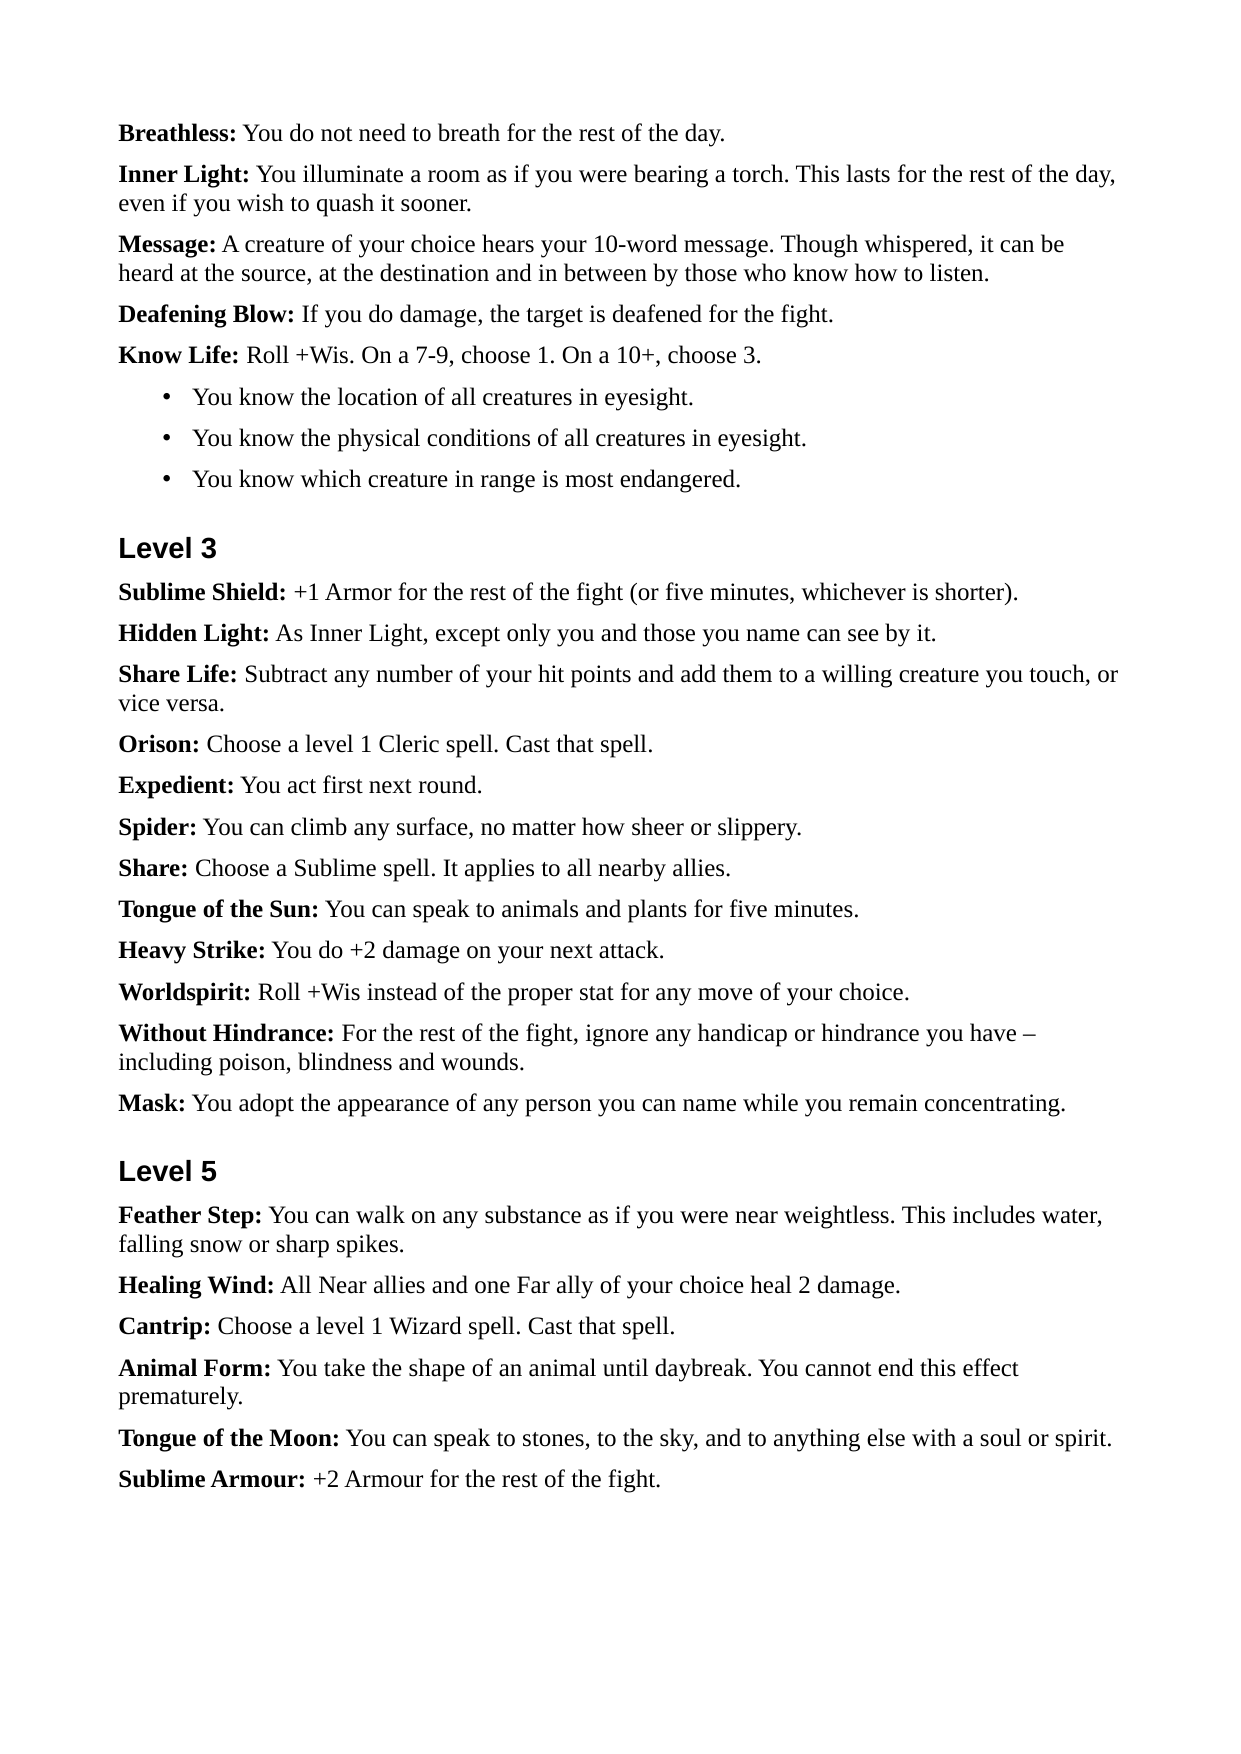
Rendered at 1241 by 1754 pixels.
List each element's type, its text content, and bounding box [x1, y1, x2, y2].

list You know the location of all creatures in eyesight. [162, 382, 1122, 411]
text Feather Step: You can walk on any substance as if you were near weightless. This includes water, falling snow or sharp spikes. [118, 1200, 1122, 1258]
text Know Life: Roll +Wis. On a 7-9, choose 1. On a 10+, choose 3. [118, 341, 1122, 369]
text Spider: You can climb any surface, no matter how sheer or slippery. [118, 812, 1122, 840]
text Healing Wind: All Near allies and one Far ally of your choice heal 2 damage. [118, 1270, 1122, 1299]
text Sublime Shield: +1 Armor for the rest of the fight (or five minutes, whichever is shorter). [118, 577, 1122, 605]
text Hidden Light: As Inner Light, except only you and those you name can see by it. [118, 618, 1122, 647]
text Deafening Blow: If you do damage, the target is deafened for the fight. [118, 299, 1122, 328]
text Without Hindrance: For the rest of the fight, ignore any handicap or hindrance you have – including poison, blindness and wounds. [118, 1018, 1122, 1075]
text Heavy Strike: You do +2 damage on your next attack. [118, 935, 1122, 964]
subtitle Level 5 [118, 1154, 1122, 1188]
text Worldspirit: Roll +Wis instead of the proper stat for any move of your choice. [118, 977, 1122, 1005]
text Expedient: You act first next round. [118, 770, 1122, 799]
text Message: A creature of your choice hears your 10-word message. Though whispered, it can be heard at the source, at the destination and in between by those who know how to listen. [118, 229, 1122, 287]
text Tongue of the Moon: You can speak to stones, to the sky, and to anything else with a soul or spirit. [118, 1423, 1122, 1451]
text Animal Form: You take the shape of an animal until daybreak. You cannot end this effect prematurely. [118, 1353, 1122, 1410]
text Mask: You adopt the appearance of any person you can name while you remain concentrating. [118, 1088, 1122, 1117]
text Inner Light: You illuminate a room as if you were bearing a torch. This lasts for the rest of the day, even if you wish to quash it sooner. [118, 159, 1122, 217]
text Sublime Armour: +2 Armour for the rest of the fight. [118, 1464, 1122, 1493]
subtitle Level 3 [118, 531, 1122, 564]
list You know the physical conditions of all creatures in eyesight. [162, 423, 1122, 452]
text Breathless: You do not need to breath for the rest of the day. [118, 118, 1122, 147]
text Orison: Choose a level 1 Cleric spell. Cast that spell. [118, 729, 1122, 758]
text Cantrip: Choose a level 1 Wizard spell. Cast that spell. [118, 1311, 1122, 1340]
list You know which creature in range is most endangered. [162, 464, 1122, 493]
text Share: Choose a Sublime spell. It applies to all nearby allies. [118, 853, 1122, 882]
text Share Life: Subtract any number of your hit points and add them to a willing creature you touch, or vice versa. [118, 659, 1122, 717]
text Tongue of the Sun: You can speak to animals and plants for five minutes. [118, 894, 1122, 923]
